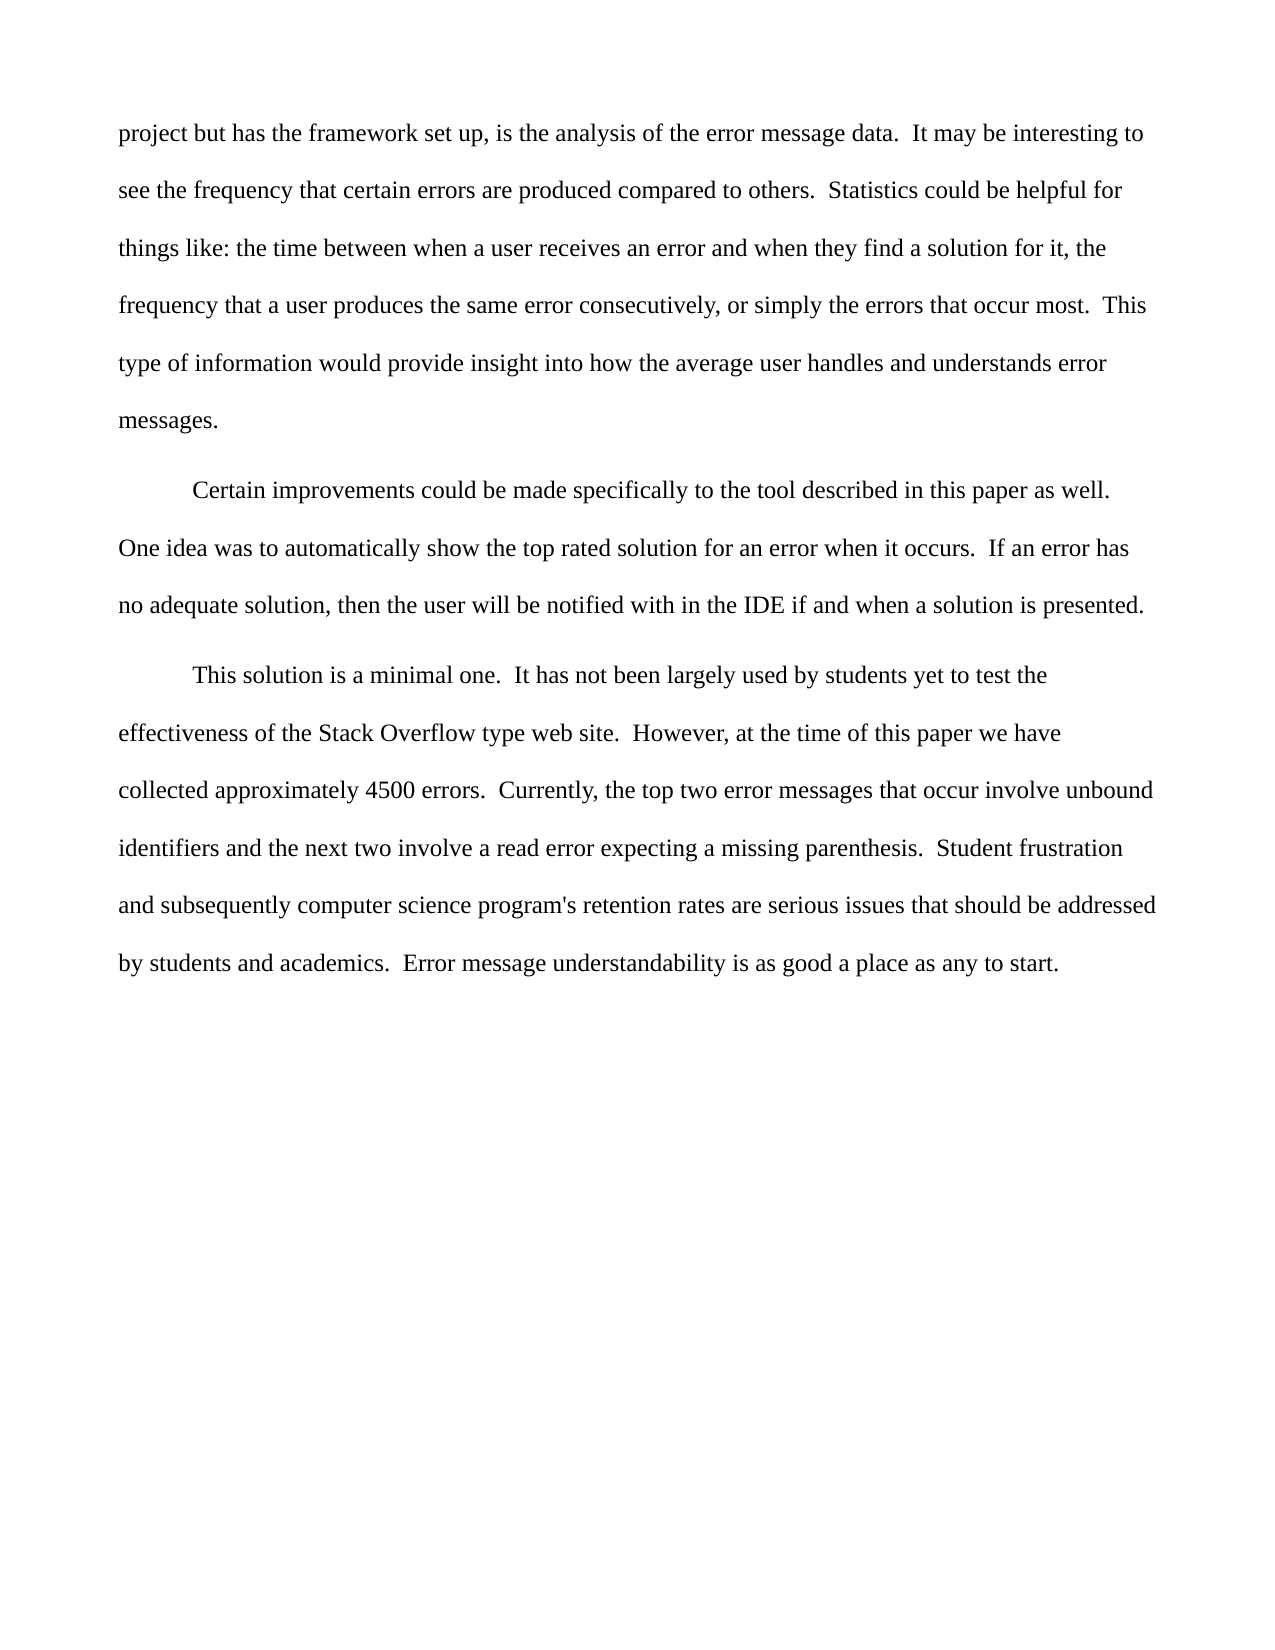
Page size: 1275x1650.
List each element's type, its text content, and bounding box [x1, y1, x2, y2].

text Certain improvements could be made specifically to the tool described in this paper as well. One idea was to automatically show the top rated solution for an error when it occurs. If an error has no adequate solution, then the user will be notified with in the IDE if and when a solution is presented. [118, 476, 1157, 619]
text project but has the framework set up, is the analysis of the error message data. It may be interesting to see the frequency that certain errors are produced compared to others. Statistics could be helpful for things like: the time between when a user receives an error and when they find a solution for it, the frequency that a user produces the same error consecutively, or simply the errors that occur most. This type of information would provide insight into how the average user handles and understands error messages. [118, 118, 1157, 434]
text This solution is a minimal one. It has not been largely used by students yet to test the effectiveness of the Stack Overflow type web site. However, at the time of this paper we have collected approximately 4500 errors. Currently, the top two error messages that occur involve unbound identifiers and the next two involve a read error expecting a missing parenthesis. Student frustration and subsequently computer science program's retention rates are serious issues that should be addressed by students and academics. Error message understandability is as good a place as any to start. [118, 661, 1157, 977]
